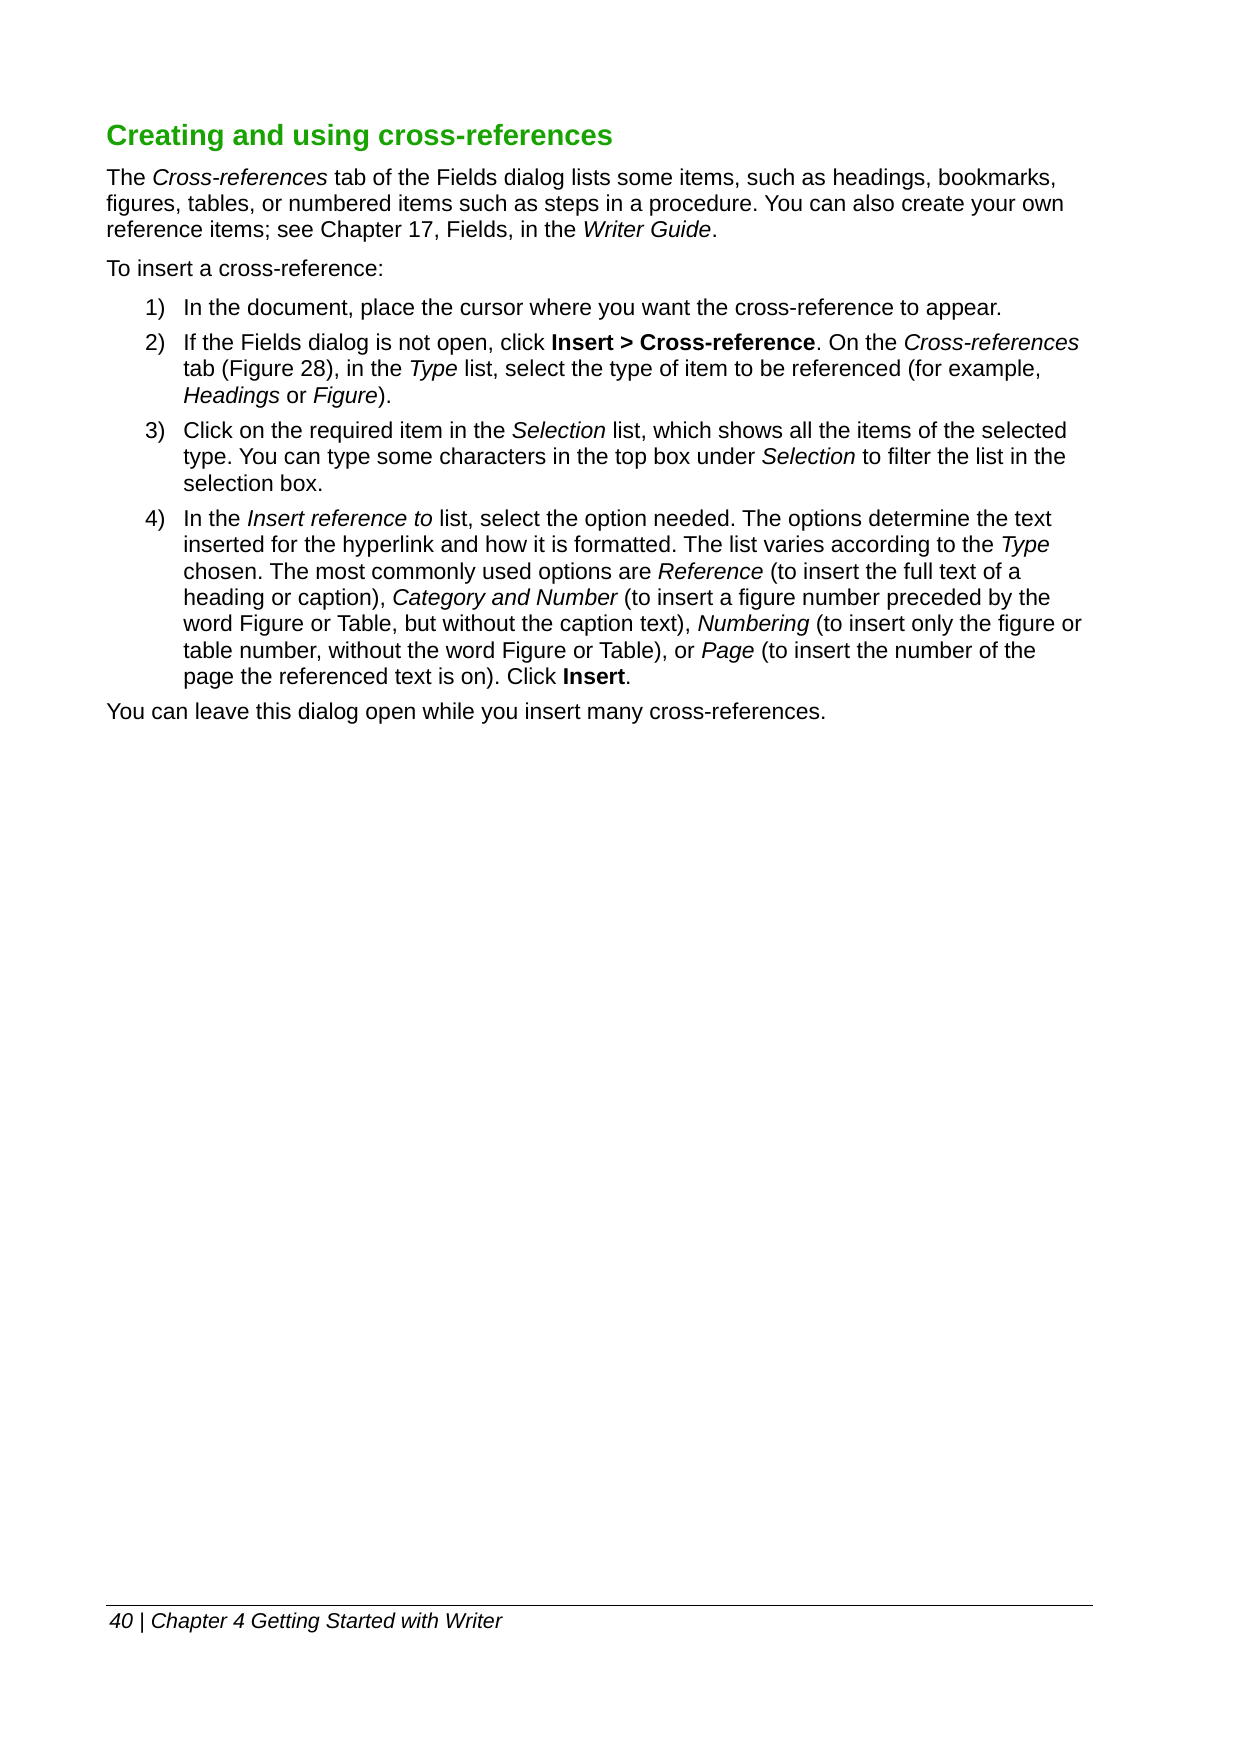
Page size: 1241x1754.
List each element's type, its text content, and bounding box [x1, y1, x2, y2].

text The Cross-references tab of the Fields dialog lists some items, such as headings, bookmarks, figures, tables, or numbered items such as steps in a procedure. You can also create your own reference items; see Chapter 17, Fields, in the Writer Guide. [106, 163, 1093, 242]
text You can leave this dialog open while you insert many cross-references. [106, 698, 1093, 724]
list In the document, place the cursor where you want the cross-reference to appear. [165, 294, 1093, 320]
list Click on the required item in the Selection list, which shows all the items of the selected type. You can type some characters in the top box under Selection to filter the list in the selection box. [165, 417, 1093, 496]
list To insert a cross-reference: [106, 255, 1093, 281]
list In the Insert reference to list, select the option needed. The options determine the text inserted for the hyperlink and how it is formatted. The list varies according to the Type chosen. The most commonly used options are Reference (to insert the full text of a heading or caption), Category and Number (to insert a figure number preceded by the word Figure or Table, but without the caption text), Numbering (to insert only the figure or table number, without the word Figure or Table), or Page (to insert the number of the page the referenced text is on). Click Insert. [165, 505, 1093, 689]
subtitle Creating and using cross-references [106, 118, 1093, 152]
list If the Fields dialog is not open, click Insert > Cross-reference. On the Cross-references tab (Figure 28), in the Type list, select the type of item to be referenced (for example, Headings or Figure). [165, 329, 1093, 408]
